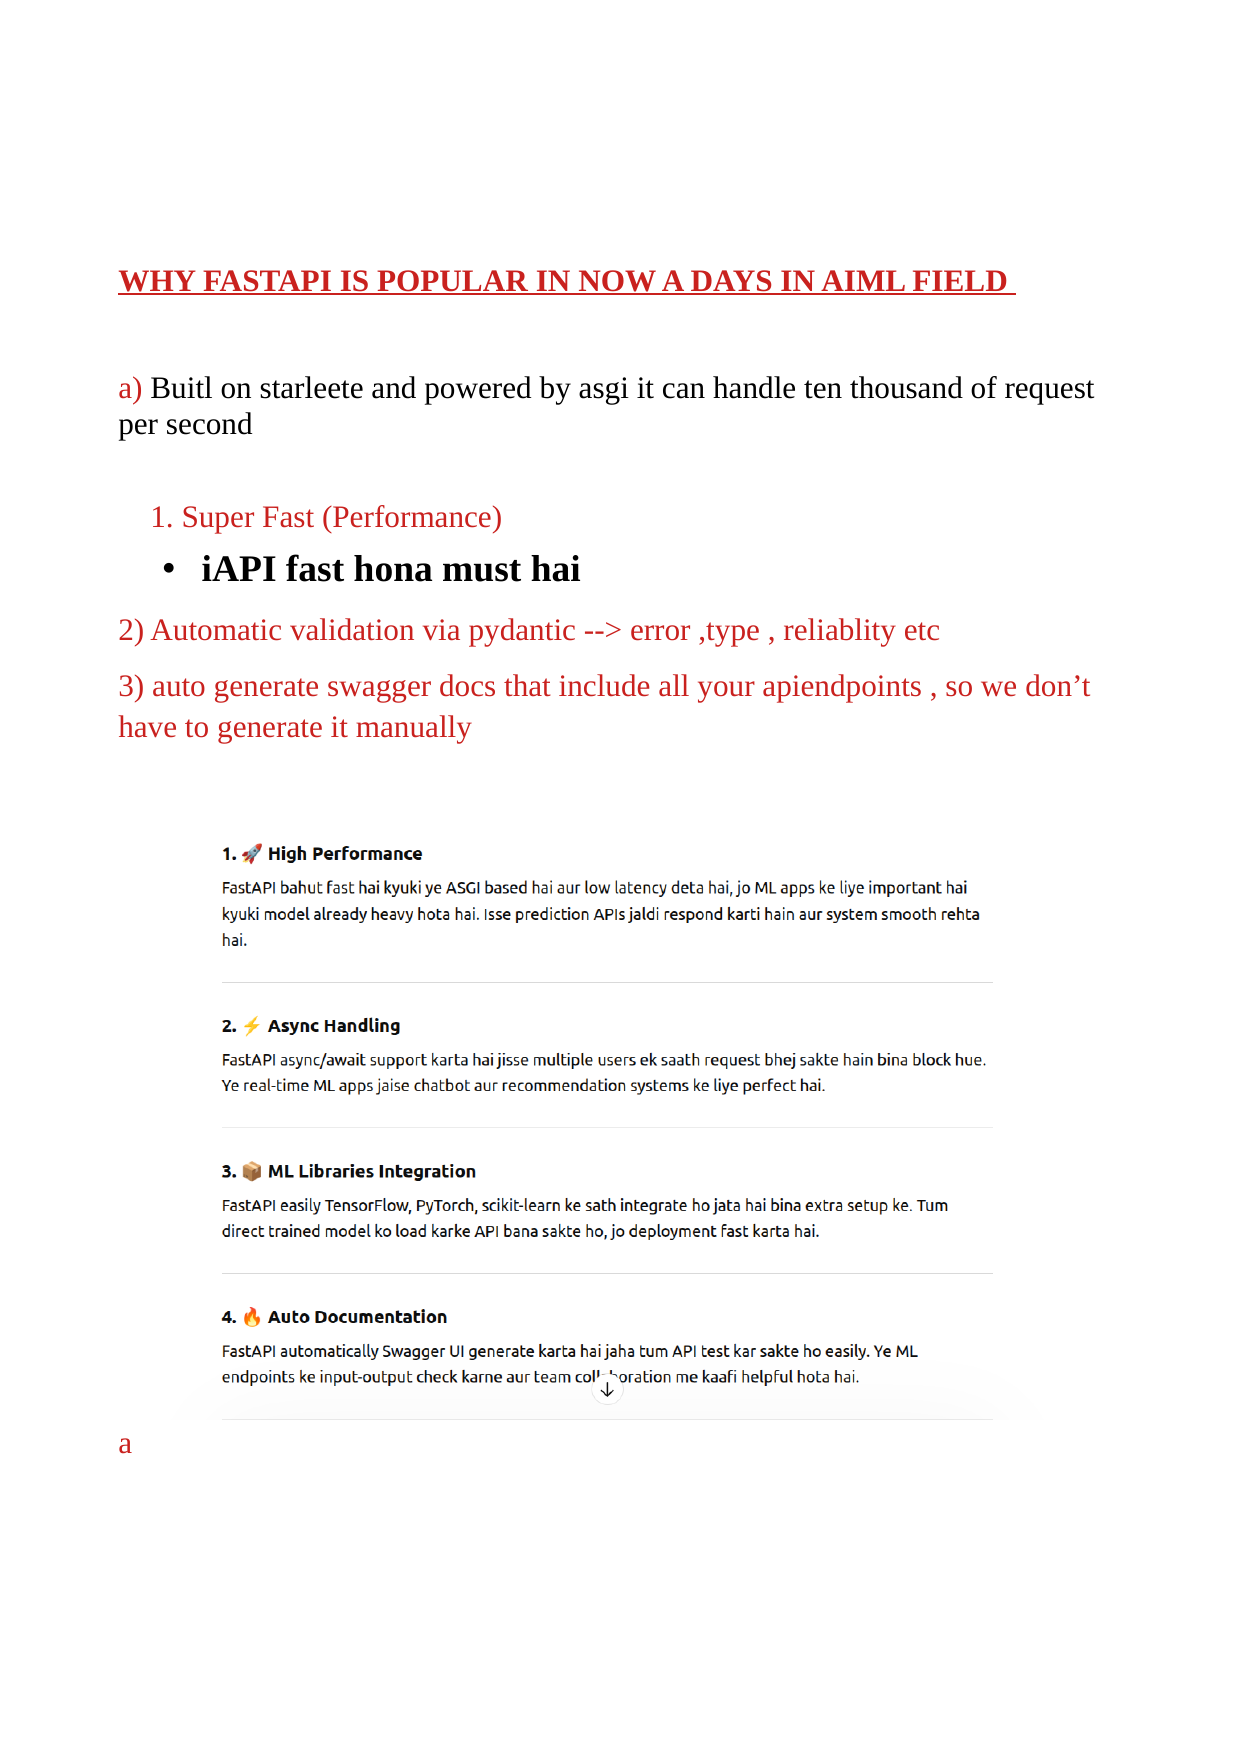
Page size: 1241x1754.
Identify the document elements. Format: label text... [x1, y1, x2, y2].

text 2) Automatic validation via pydantic --> error ,type , reliablity etc [118, 611, 1122, 647]
text a) Buitl on starleete and powered by asgi it can handle ten thousand of request per second [118, 370, 1122, 442]
text WHY FASTAPI IS POPULAR IN NOW A DAYS IN AIML FIELD [118, 262, 1122, 298]
text a [118, 1420, 1122, 1460]
picture [118, 819, 1123, 1420]
text 3) auto generate swagger docs that include all your apiendpoints , so we don’t have to generate it manually [118, 667, 1122, 744]
subtitle 🚀 1. Super Fast (Performance) [118, 498, 1122, 534]
list iAPI fast hona must hai [162, 547, 1122, 590]
